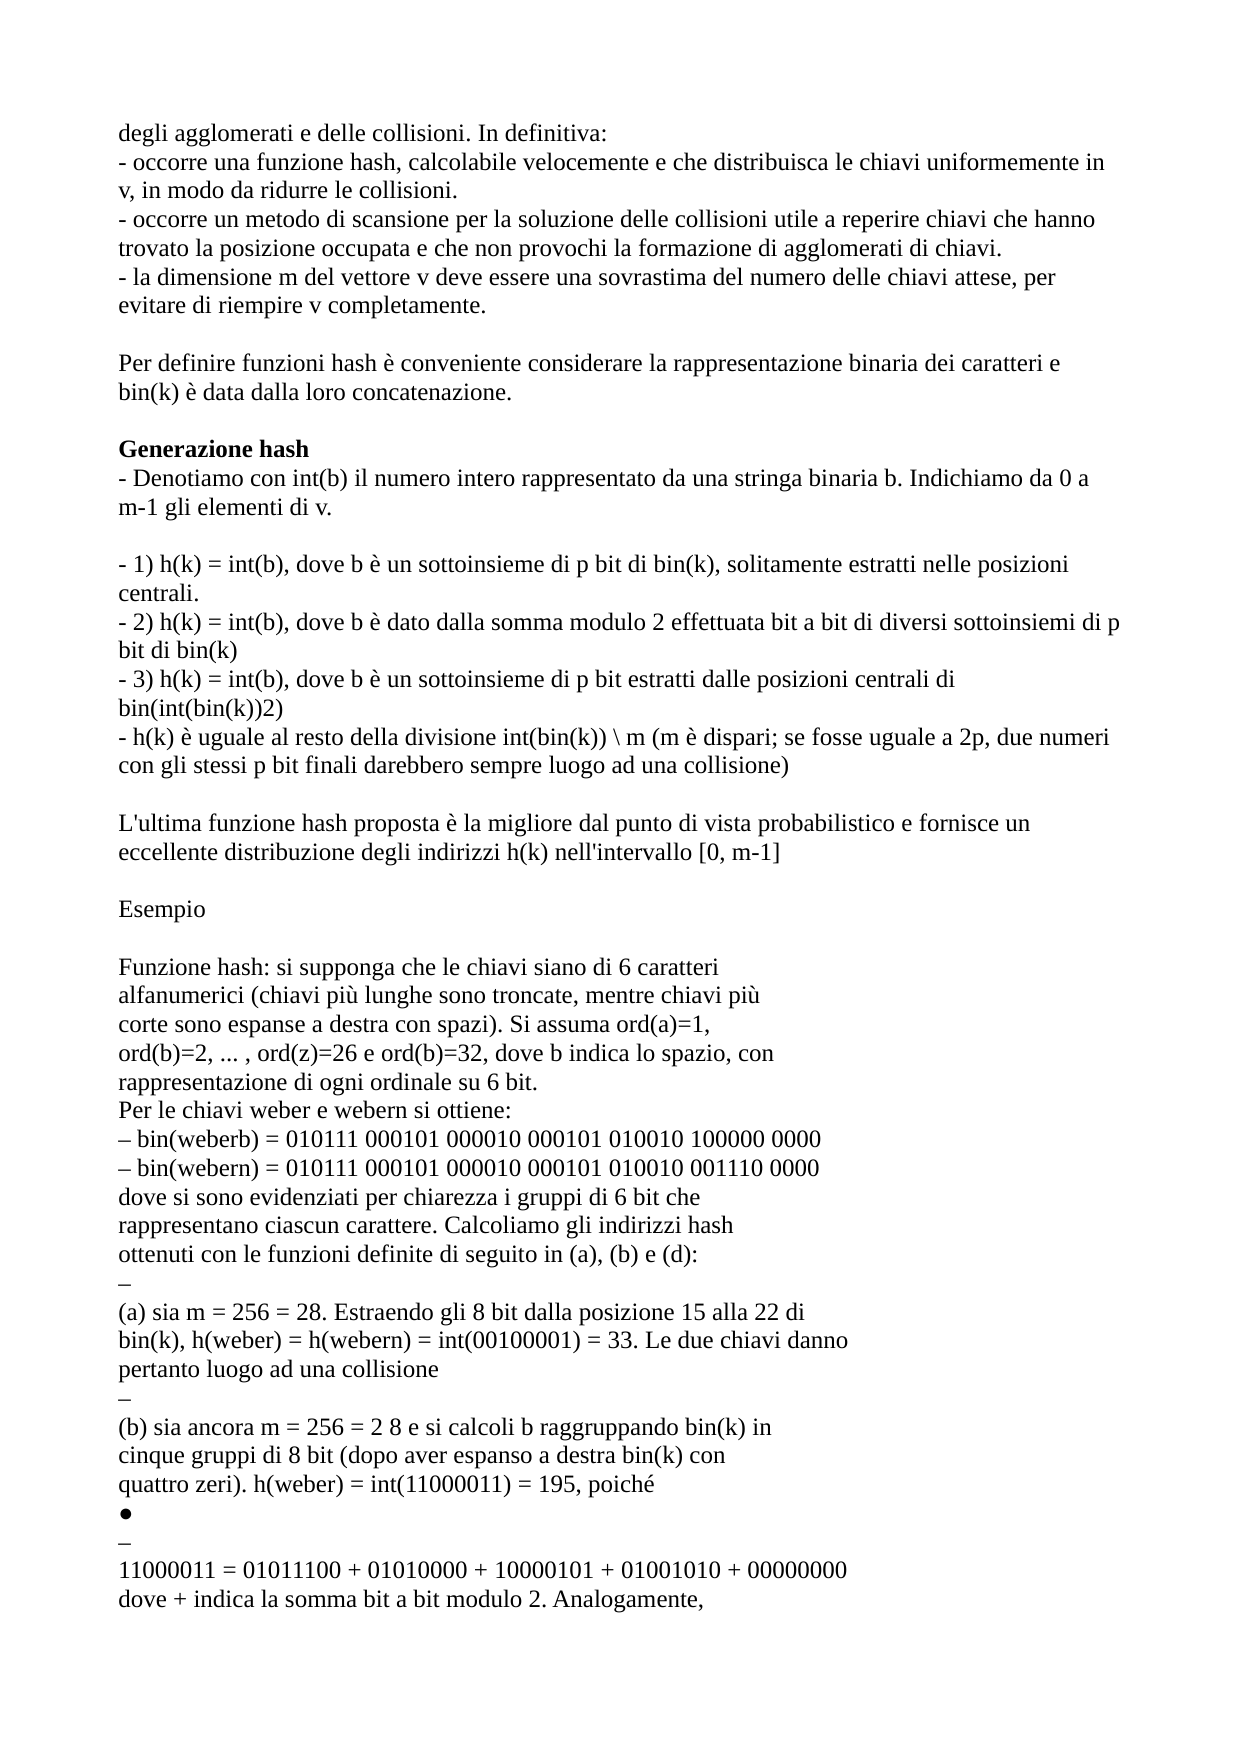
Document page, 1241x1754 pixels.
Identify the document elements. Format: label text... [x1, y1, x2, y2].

text quattro zeri). h(weber) = int(11000011) = 195, poiché [118, 1469, 1122, 1498]
text - occorre un metodo di scansione per la soluzione delle collisioni utile a reperire chiavi che hanno trovato la posizione occupata e che non provochi la formazione di agglomerati di chiavi. [118, 204, 1122, 262]
text Funzione hash: si supponga che le chiavi siano di 6 caratteri [118, 952, 1122, 981]
text - 1) h(k) = int(b), dove b è un sottoinsieme di p bit di bin(k), solitamente estratti nelle posizioni centrali. [118, 549, 1122, 607]
text – [118, 1268, 1122, 1297]
text rappresentazione di ogni ordinale su 6 bit. [118, 1067, 1122, 1096]
text - la dimensione m del vettore v deve essere una sovrastima del numero delle chiavi attese, per evitare di riempire v completamente. [118, 262, 1122, 319]
text - occorre una funzione hash, calcolabile velocemente e che distribuisca le chiavi uniformemente in v, in modo da ridurre le collisioni. [118, 147, 1122, 204]
text cinque gruppi di 8 bit (dopo aver espanso a destra bin(k) con [118, 1441, 1122, 1469]
text dove + indica la somma bit a bit modulo 2. Analogamente, [118, 1584, 1122, 1613]
text bin(k), h(weber) = h(webern) = int(00100001) = 33. Le due chiavi danno [118, 1326, 1122, 1354]
text – [118, 1527, 1122, 1556]
text degli agglomerati e delle collisioni. In definitiva: [118, 118, 1122, 147]
text - 2) h(k) = int(b), dove b è dato dalla somma modulo 2 effettuata bit a bit di diversi sottoinsiemi di p bit di bin(k) [118, 607, 1122, 664]
text – bin(webern) = 010111 000101 000010 000101 010010 001110 0000 [118, 1153, 1122, 1182]
text – bin(weberb) = 010111 000101 000010 000101 010010 100000 0000 [118, 1124, 1122, 1153]
text Generazione hash [118, 434, 1122, 463]
text pertanto luogo ad una collisione [118, 1354, 1122, 1383]
text 11000011 = 01011100 + 01010000 + 10000101 + 01001010 + 00000000 [118, 1556, 1122, 1584]
text (a) sia m = 256 = 28. Estraendo gli 8 bit dalla posizione 15 alla 22 di [118, 1297, 1122, 1326]
text corte sono espanse a destra con spazi). Si assuma ord(a)=1, [118, 1009, 1122, 1038]
text - 3) h(k) = int(b), dove b è un sottoinsieme di p bit estratti dalle posizioni centrali di bin(int(bin(k))2) [118, 664, 1122, 722]
text dove si sono evidenziati per chiarezza i gruppi di 6 bit che [118, 1182, 1122, 1211]
text (b) sia ancora m = 256 = 2 8 e si calcoli b raggruppando bin(k) in [118, 1412, 1122, 1441]
text – [118, 1383, 1122, 1412]
text - Denotiamo con int(b) il numero intero rappresentato da una stringa binaria b. Indichiamo da 0 a m-1 gli elementi di v. [118, 463, 1122, 521]
text Per le chiavi weber e webern si ottiene: [118, 1096, 1122, 1124]
text Per definire funzioni hash è conveniente considerare la rappresentazione binaria dei caratteri e bin(k) è data dalla loro concatenazione. [118, 348, 1122, 406]
text L'ultima funzione hash proposta è la migliore dal punto di vista probabilistico e fornisce un eccellente distribuzione degli indirizzi h(k) nell'intervallo [0, m-1] [118, 808, 1122, 866]
text ord(b)=2, ... , ord(z)=26 e ord(b)=32, dove b indica lo spazio, con [118, 1038, 1122, 1067]
text Esempio [118, 894, 1122, 923]
text alfanumerici (chiavi più lunghe sono troncate, mentre chiavi più [118, 981, 1122, 1009]
text rappresentano ciascun carattere. Calcoliamo gli indirizzi hash [118, 1211, 1122, 1239]
text ● [118, 1498, 1122, 1527]
text - h(k) è uguale al resto della divisione int(bin(k)) \ m (m è dispari; se fosse uguale a 2p, due numeri con gli stessi p bit finali darebbero sempre luogo ad una collisione) [118, 722, 1122, 779]
text ottenuti con le funzioni definite di seguito in (a), (b) e (d): [118, 1239, 1122, 1268]
